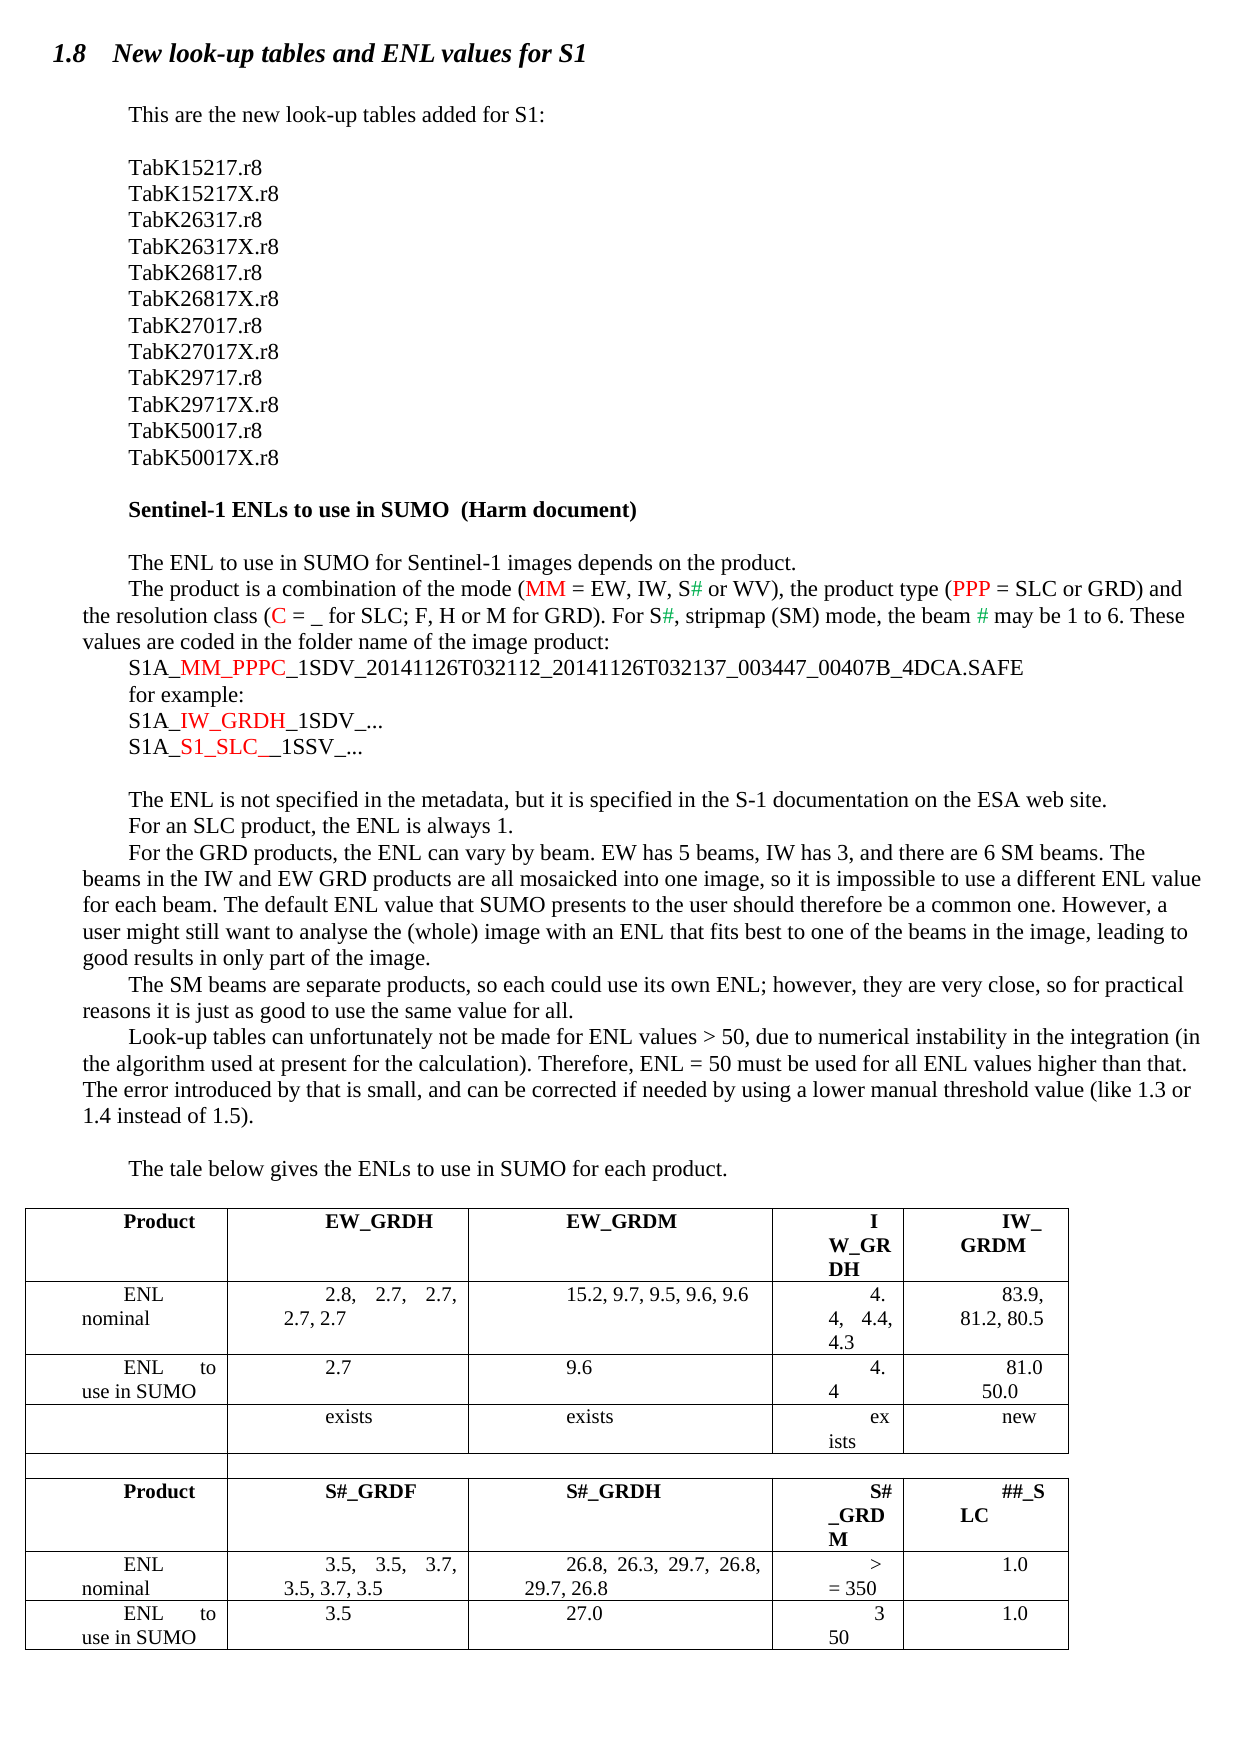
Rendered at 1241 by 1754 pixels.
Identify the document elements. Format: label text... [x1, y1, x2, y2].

text TabK26317.r8 [82, 206, 1203, 233]
table_cell 83.9, 81.2, 80.5 [904, 1282, 1068, 1354]
table_cell 27.0 [469, 1601, 772, 1649]
table_cell exists [469, 1405, 772, 1453]
table_cell 350  [773, 1601, 903, 1649]
table_cell 1.0 [904, 1552, 1068, 1600]
table_cell 26.8, 26.3, 29.7, 26.8, 29.7, 26.8 [469, 1552, 772, 1600]
table_cell ENL nominal [26, 1282, 227, 1354]
text The ENL to use in SUMO for Sentinel-1 images depends on the product. [82, 549, 1203, 575]
table_cell [26, 1405, 227, 1453]
table_cell exists [773, 1405, 903, 1453]
text TabK29717.r8 [82, 364, 1203, 391]
text The ENL is not specified in the metadata, but it is specified in the S-1 documentation on the ESA web site. [82, 786, 1203, 812]
text TabK27017X.r8 [82, 338, 1203, 364]
table_cell 2.7 [228, 1355, 468, 1403]
table_cell 3.5, 3.5, 3.7, 3.5, 3.7, 3.5 [228, 1552, 468, 1600]
table_cell >= 350 [773, 1552, 903, 1600]
table_cell ENL nominal [26, 1552, 227, 1600]
table_header IW_GRDM [904, 1209, 1068, 1281]
table_cell S#_GRDH [469, 1479, 772, 1551]
table_cell S#_GRDF [228, 1479, 468, 1551]
table_cell 4.4, 4.4, 4.3 [773, 1282, 903, 1354]
text The SM beams are separate products, so each could use its own ENL; however, they are very close, so for practical reasons it is just as good to use the same value for all. [82, 971, 1203, 1023]
table_header Product [26, 1209, 227, 1281]
text TabK29717X.r8 [82, 391, 1203, 417]
table_cell 15.2, 9.7, 9.5, 9.6, 9.6 [469, 1282, 772, 1354]
text For the GRD products, the ENL can vary by beam. EW has 5 beams, IW has 3, and there are 6 SM beams. The beams in the IW and EW GRD products are all mosaicked into one image, so it is impossible to use a different ENL value for each beam. The default ENL value that SUMO presents to the user should therefore be a common one. However, a user might still want to analyse the (whole) image with an ENL that fits best to one of the beams in the image, leading to good results in only part of the image. [82, 839, 1203, 971]
table_cell S#_GRDM [773, 1479, 903, 1551]
table_cell 2.8, 2.7, 2.7, 2.7, 2.7 [228, 1282, 468, 1354]
text TabK50017X.r8 [82, 443, 1203, 470]
table_cell 1.0 [904, 1601, 1068, 1649]
text This are the new look-up tables added for S1: [82, 101, 1203, 127]
text Sentinel-1 ENLs to use in SUMO (Harm document) [82, 496, 1203, 523]
table_cell 9.6 [469, 1355, 772, 1403]
table_cell ENL to use in SUMO [26, 1601, 227, 1649]
subtitle New look-up tables and ENL values for S1 [52, 37, 1203, 68]
text for example: [82, 681, 1203, 707]
table_cell Product [26, 1479, 227, 1551]
text The product is a combination of the mode (MM = EW, IW, S# or WV), the product type (PPP = SLC or GRD) and the resolution class (C = _ for SLC; F, H or M for GRD). For S#, stripmap (SM) mode, the beam # may be 1 to 6. These values are coded in the folder name of the image product: [82, 575, 1203, 654]
text S1A_IW_GRDH_1SDV_... [82, 707, 1203, 733]
text For an SLC product, the ENL is always 1. [82, 812, 1203, 839]
text TabK26817X.r8 [82, 285, 1203, 312]
table_header IW_GRDH [773, 1209, 903, 1281]
table_cell new [904, 1405, 1068, 1453]
table_cell 81.0  50.0 [904, 1355, 1068, 1403]
text TabK50017.r8 [82, 417, 1203, 443]
table_cell ENL to use in SUMO [26, 1355, 227, 1403]
text TabK15217.r8 [82, 154, 1203, 180]
table_cell 3.5 [228, 1601, 468, 1649]
table_cell [228, 1454, 1068, 1478]
table_cell exists [228, 1405, 468, 1453]
table_header EW_GRDH [228, 1209, 468, 1281]
table_cell [26, 1454, 227, 1478]
text TabK15217X.r8 [82, 180, 1203, 206]
table_cell ##_SLC [904, 1479, 1068, 1551]
text S1A_MM_PPPC_1SDV_20141126T032112_20141126T032137_003447_00407B_4DCA.SAFE [82, 654, 1203, 681]
text The tale below gives the ENLs to use in SUMO for each product. [82, 1155, 1203, 1181]
text Look-up tables can unfortunately not be made for ENL values > 50, due to numerical instability in the integration (in the algorithm used at present for the calculation). Therefore, ENL = 50 must be used for all ENL values higher than that. The error introduced by that is small, and can be corrected if needed by using a lower manual threshold value (like 1.3 or 1.4 instead of 1.5). [82, 1023, 1203, 1129]
text S1A_S1_SLC__1SSV_... [82, 733, 1203, 760]
table_cell 4.4 [773, 1355, 903, 1403]
text TabK26317X.r8 [82, 233, 1203, 259]
text TabK26817.r8 [82, 259, 1203, 285]
table_header EW_GRDM [469, 1209, 772, 1281]
text TabK27017.r8 [82, 312, 1203, 338]
